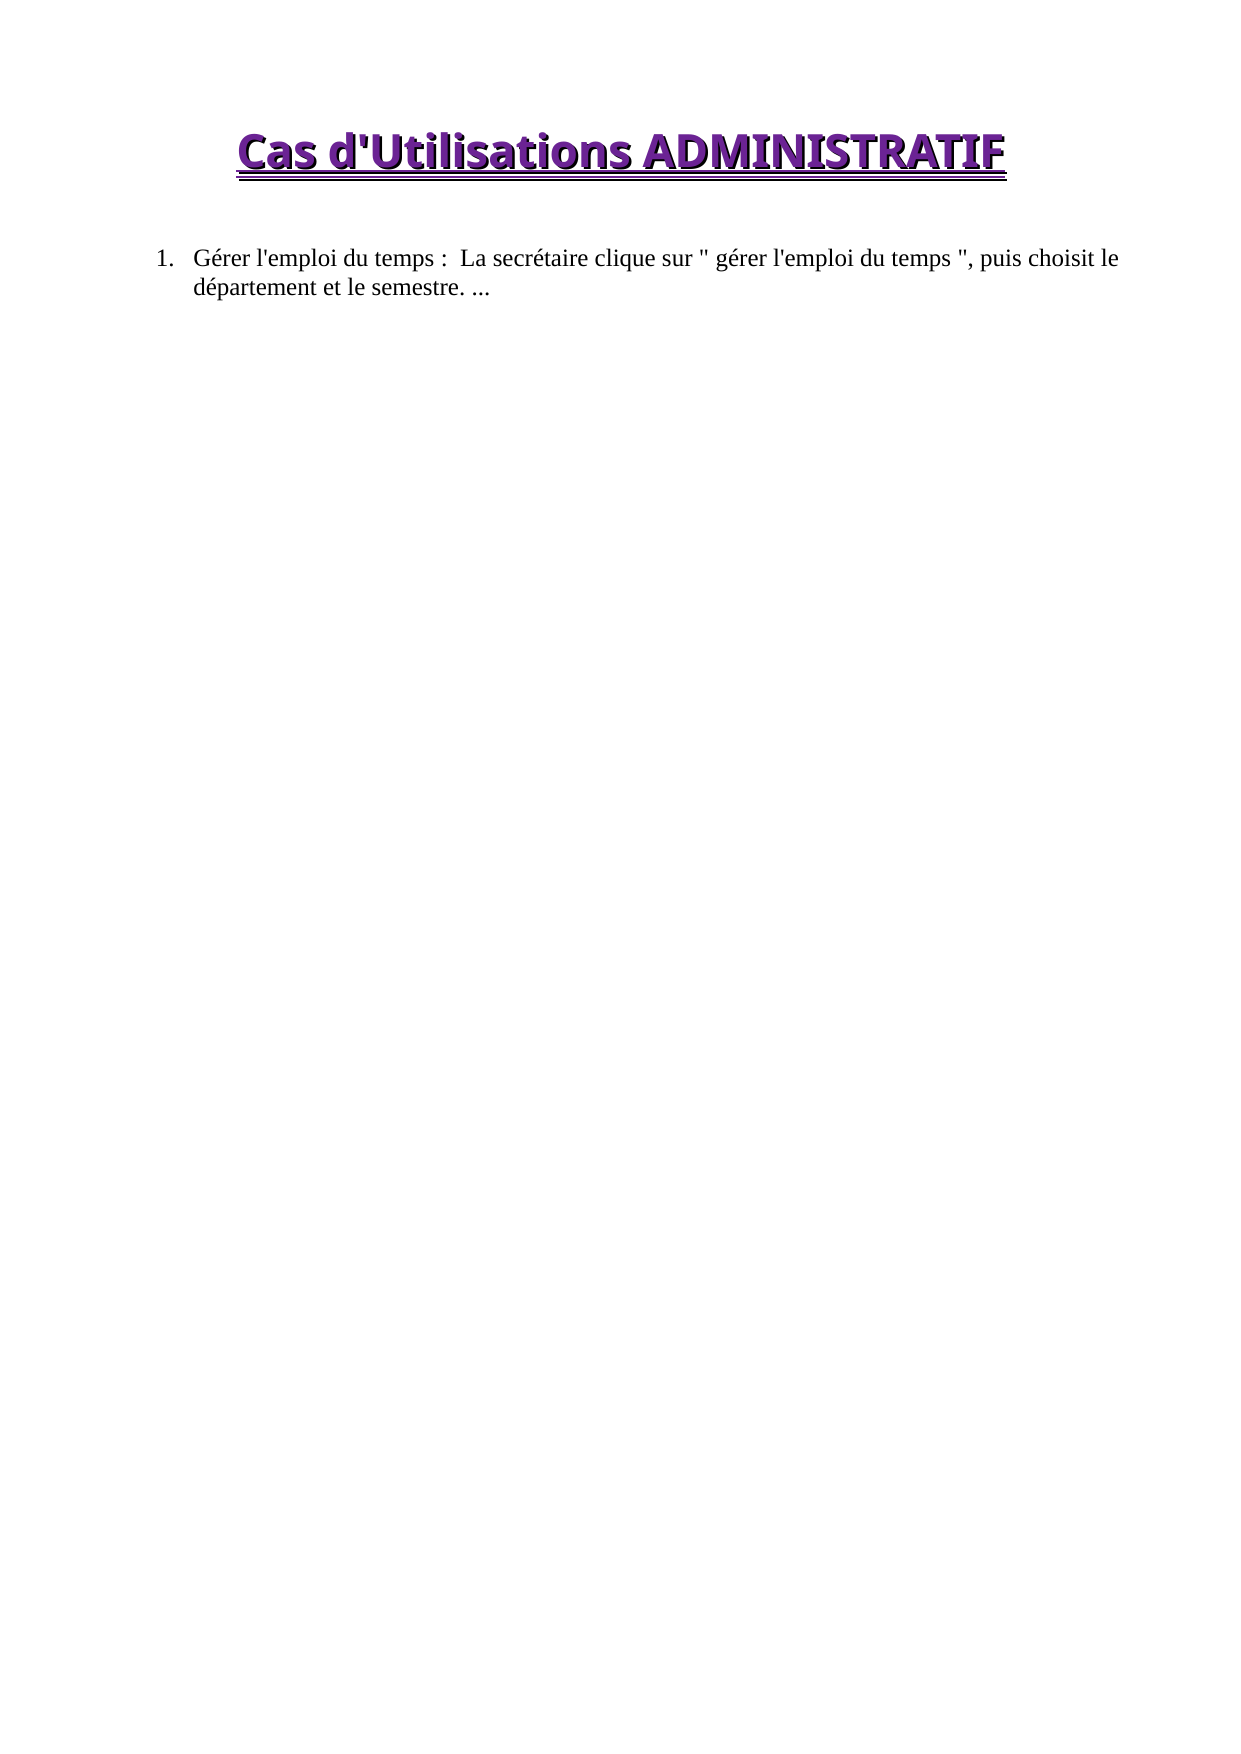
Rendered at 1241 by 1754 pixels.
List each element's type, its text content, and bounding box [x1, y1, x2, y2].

text Cas d'Utilisations ADMINISTRATIF [118, 118, 1122, 181]
list Gérer l'emploi du temps : La secrétaire clique sur " gérer l'emploi du temps ", puis choisit le département et le semestre. ... [156, 243, 1122, 300]
